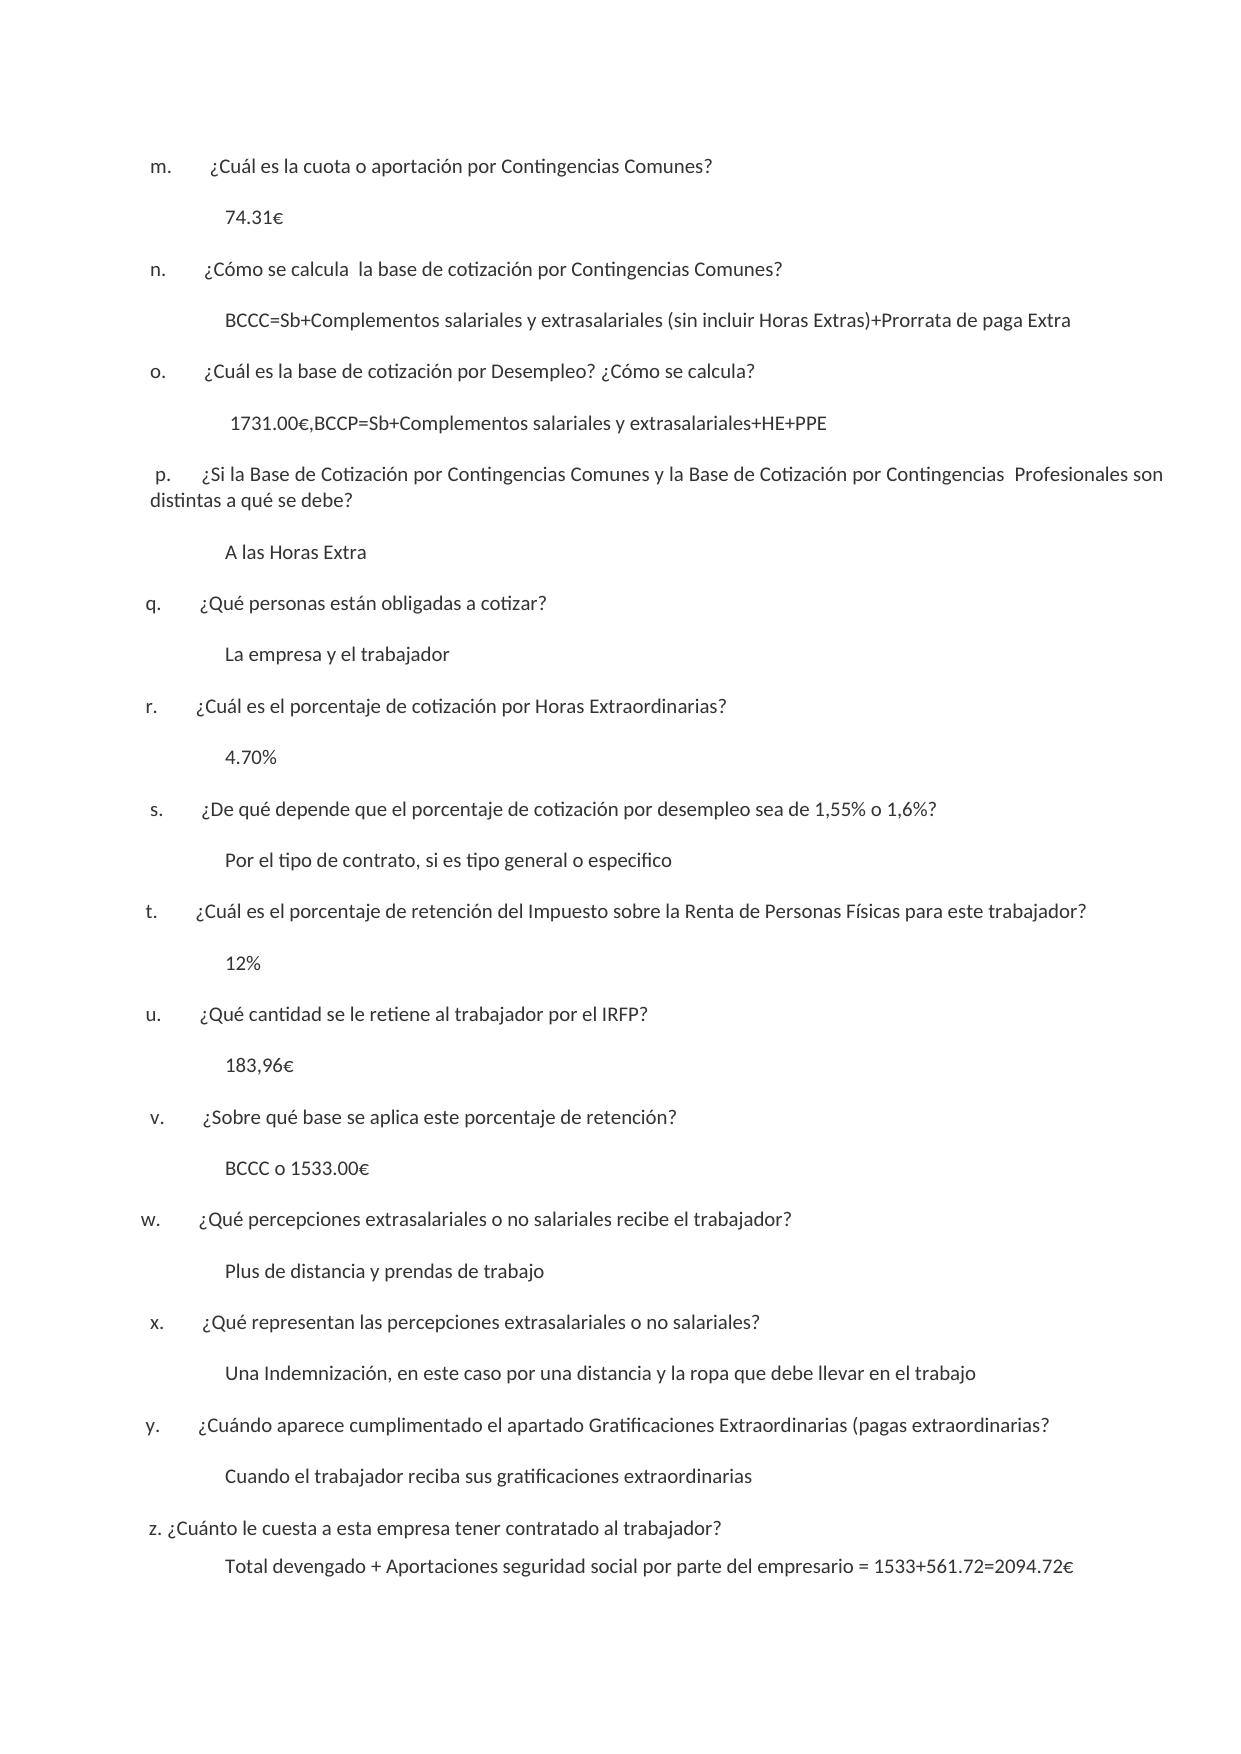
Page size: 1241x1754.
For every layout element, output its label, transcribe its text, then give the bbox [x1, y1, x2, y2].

text BCCC o 1533.00€ [75, 1155, 1165, 1181]
text s. ¿De qué depende que el porcentaje de cotización por desempleo sea de 1,55% o 1,6%? [150, 796, 1165, 821]
text t. ¿Cuál es el porcentaje de retención del Impuesto sobre la Renta de Personas Físicas para este trabajador? [75, 898, 1165, 924]
text q. ¿Qué personas están obligadas a cotizar? [75, 590, 1165, 616]
text A las Horas Extra [150, 539, 1165, 564]
text o. ¿Cuál es la base de cotización por Desempleo? ¿Cómo se calcula? [150, 358, 1165, 384]
text Cuando el trabajador reciba sus gratificaciones extraordinarias [75, 1463, 1165, 1489]
text 12% [75, 950, 1165, 975]
text La empresa y el trabajador [75, 642, 1165, 667]
text 4.70% [75, 744, 1165, 770]
text 74.31€ [75, 204, 1165, 230]
text Total devengado + Aportaciones seguridad social por parte del empresario = 1533+561.72=2094.72€ [75, 1553, 1165, 1579]
text v. ¿Sobre qué base se aplica este porcentaje de retención? [75, 1104, 1165, 1129]
text y. ¿Cuándo aparece cumplimentado el apartado Gratificaciones Extraordinarias (pagas extraordinarias? [75, 1412, 1165, 1437]
text u. ¿Qué cantidad se le retiene al trabajador por el IRFP? [75, 1001, 1165, 1027]
text BCCC=Sb+Complementos salariales y extrasalariales (sin incluir Horas Extras)+Prorrata de paga Extra [75, 307, 1165, 333]
text r. ¿Cuál es el porcentaje de cotización por Horas Extraordinarias? [75, 693, 1165, 718]
text n. ¿Cómo se calcula la base de cotización por Contingencias Comunes? [75, 256, 1165, 281]
text Plus de distancia y prendas de trabajo [75, 1258, 1165, 1283]
text Una Indemnización, en este caso por una distancia y la ropa que debe llevar en el trabajo [150, 1361, 1165, 1386]
text p. ¿Si la Base de Cotización por Contingencias Comunes y la Base de Cotización por Contingencias Profesionales son distintas a qué se debe? [150, 461, 1165, 513]
text w. ¿Qué percepciones extrasalariales o no salariales recibe el trabajador? [75, 1207, 1165, 1232]
text Por el tipo de contrato, si es tipo general o especifico [150, 847, 1165, 872]
text x. ¿Qué representan las percepciones extrasalariales o no salariales? [150, 1309, 1165, 1335]
text 183,96€ [75, 1052, 1165, 1078]
text m. ¿Cuál es la cuota o aportación por Contingencias Comunes? [75, 153, 1165, 178]
text z. ¿Cuánto le cuesta a esta empresa tener contratado al trabajador? [149, 1515, 1165, 1540]
text 1731.00€,BCCP=Sb+Complementos salariales y extrasalariales+HE+PPE [150, 410, 1165, 435]
